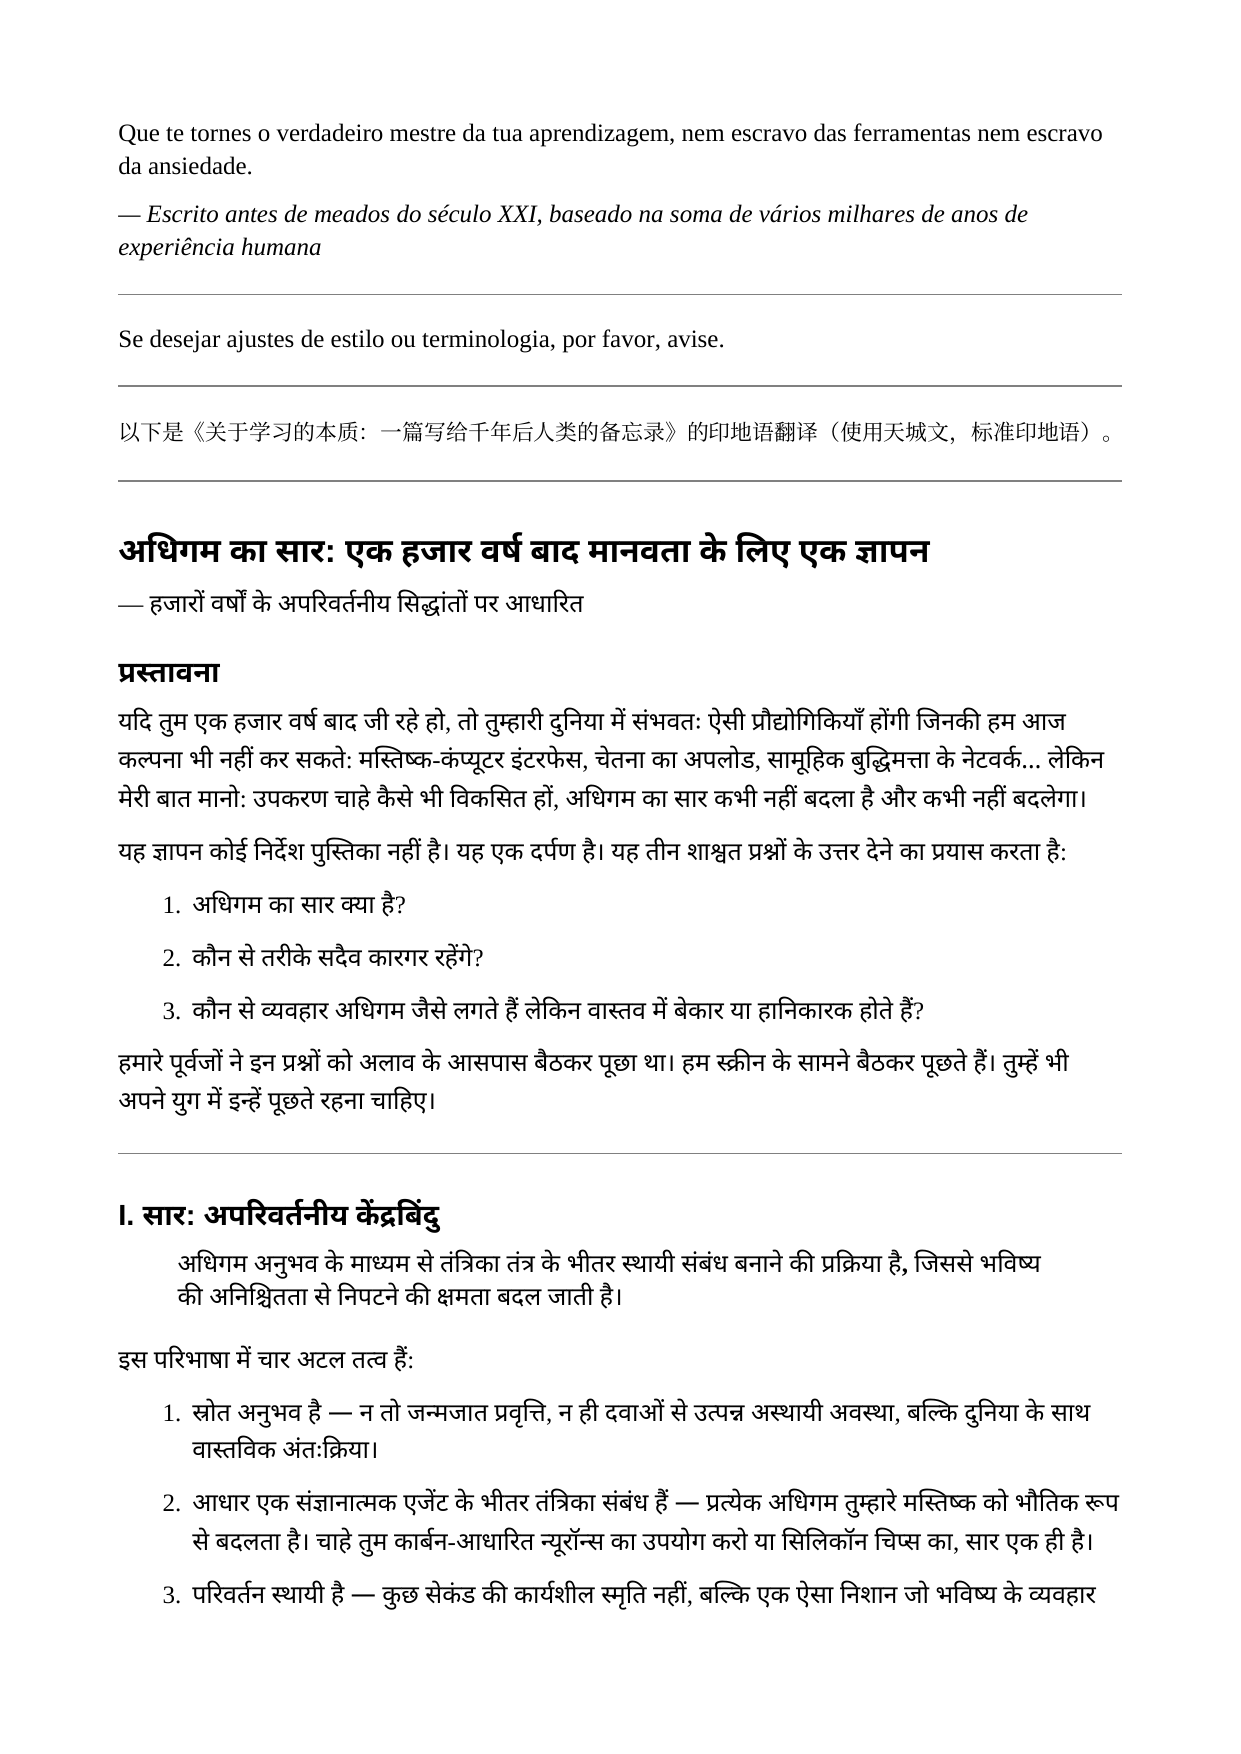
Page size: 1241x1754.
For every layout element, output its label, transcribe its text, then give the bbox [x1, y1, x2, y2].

list आधार एक संज्ञानात्मक एजेंट के भीतर तंत्रिका संबंध हैं — प्रत्येक अधिगम तुम्हारे मस्तिष्क को भौतिक रूप से बदलता है। चाहे तुम कार्बन-आधारित न्यूरॉन्स का उपयोग करो या सिलिकॉन चिप्स का, सार एक ही है। [162, 1488, 1122, 1560]
text Se desejar ajustes de estilo ou terminologia, por favor, avise. [118, 324, 1122, 352]
subtitle I. सार: अपरिवर्तनीय केंद्रबिंदु [118, 1197, 1122, 1237]
text — हजारों वर्षों के अपरिवर्तनीय सिद्धांतों पर आधारित [118, 589, 1122, 622]
list अधिगम का सार क्या है? [162, 890, 1122, 923]
text — Escrito antes de meados do século XXI, baseado na soma de vários milhares de anos de experiência humana [118, 199, 1122, 261]
list कौन से व्यवहार अधिगम जैसे लगते हैं लेकिन वास्तव में बेकार या हानिकारक होते हैं? [162, 996, 1122, 1030]
list कौन से तरीके सदैव कारगर रहेंगे? [162, 943, 1122, 977]
text 以下是《关于学习的本质：一篇写给千年后人类的备忘录》的印地语翻译（使用天城文，标准印地语）。 [118, 416, 1122, 447]
text यह ज्ञापन कोई निर्देश पुस्तिका नहीं है। यह एक दर्पण है। यह तीन शाश्वत प्रश्नों के उत्तर देने का प्रयास करता है: [118, 837, 1122, 870]
text इस परिभाषा में चार अटल तत्व हैं: [118, 1345, 1122, 1378]
text यदि तुम एक हजार वर्ष बाद जी रहे हो, तो तुम्हारी दुनिया में संभवतः ऐसी प्रौद्योगिकियाँ होंगी जिनकी हम आज कल्पना भी नहीं कर सकते: मस्तिष्क-कंप्यूटर इंटरफेस, चेतना का अपलोड, सामूहिक बुद्धिमत्ता के नेटवर्क… लेकिन मेरी बात मानो: उपकरण चाहे कैसे भी विकसित हों, अधिगम का सार कभी नहीं बदला है और कभी नहीं बदलेगा। [118, 707, 1122, 817]
subtitle अधिगम का सार: एक हजार वर्ष बाद मानवता के लिए एक ज्ञापन [118, 531, 1122, 576]
list स्रोत अनुभव है — न तो जन्मजात प्रवृत्ति, न ही दवाओं से उत्पन्न अस्थायी अवस्था, बल्कि दुनिया के साथ वास्तविक अंतःक्रिया। [162, 1398, 1122, 1469]
text हमारे पूर्वजों ने इन प्रश्नों को अलाव के आसपास बैठकर पूछा था। हम स्क्रीन के सामने बैठकर पूछते हैं। तुम्हें भी अपने युग में इन्हें पूछते रहना चाहिए। [118, 1049, 1122, 1119]
subtitle प्रस्तावना [118, 656, 1122, 694]
text Que te tornes o verdadeiro mestre da tua aprendizagem, nem escravo das ferramentas nem escravo da ansiedade. [118, 118, 1122, 180]
text अधिगम अनुभव के माध्यम से तंत्रिका तंत्र के भीतर स्थायी संबंध बनाने की प्रक्रिया है, जिससे भविष्य की अनिश्चितता से निपटने की क्षमता बदल जाती है। [177, 1249, 1063, 1315]
list परिवर्तन स्थायी है — कुछ सेकंड की कार्यशील स्मृति नहीं, बल्कि एक ऐसा निशान जो भविष्य के व्यवहार [162, 1580, 1122, 1613]
